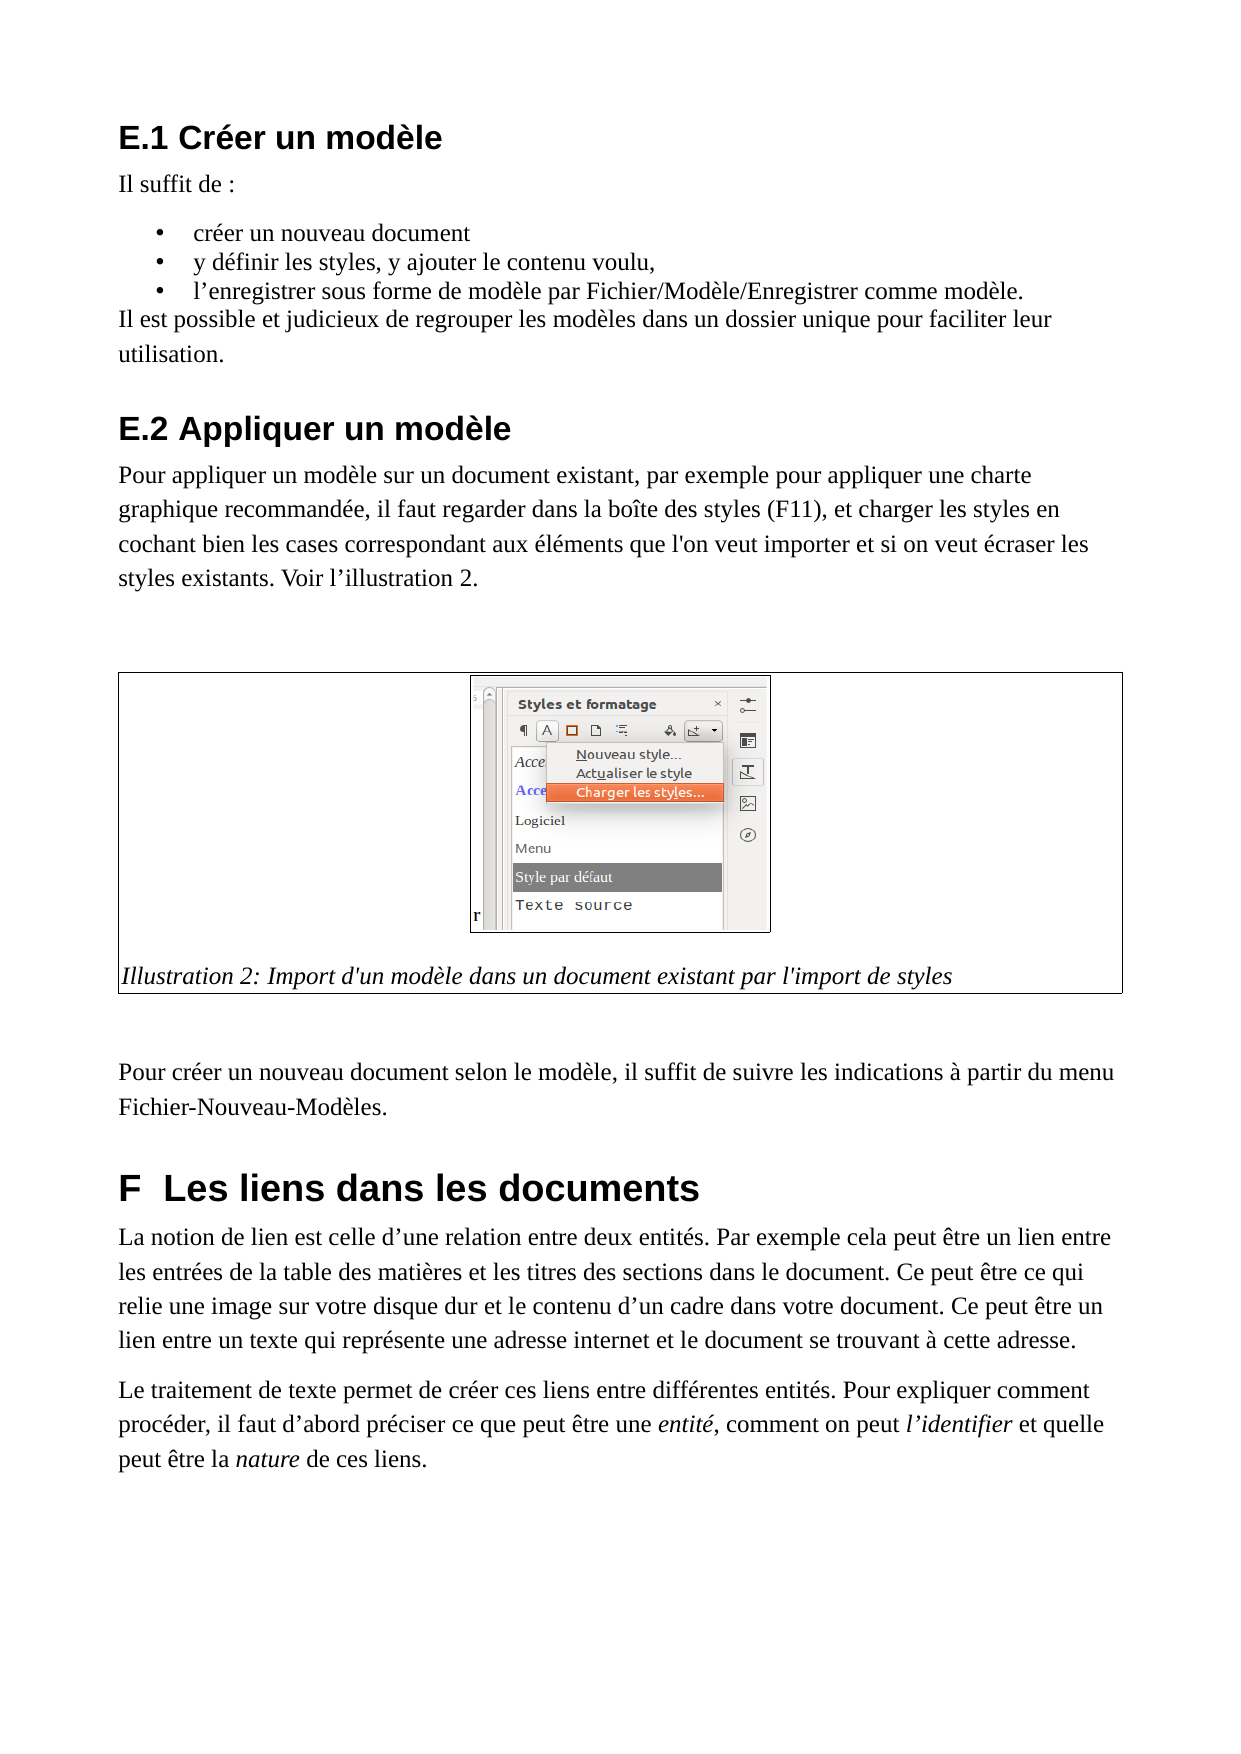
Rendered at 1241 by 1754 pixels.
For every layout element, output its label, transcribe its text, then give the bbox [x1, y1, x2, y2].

text La notion de lien est celle d’une relation entre deux entités. Par exemple cela peut être un lien entre les entrées de la table des matières et les titres des sections dans le document. Ce peut être ce qui relie une image sur votre disque dur et le contenu d’un cadre dans votre document. Ce peut être un lien entre un texte qui représente une adresse internet et le document se trouvant à cette adresse. [118, 1222, 1122, 1354]
list l’enregistrer sous forme de modèle par Fichier/Modèle/Enregistrer comme modèle. [156, 276, 1122, 304]
text Illustration 2: Import d'un modèle dans un document existant par l'import de styles [121, 676, 1119, 990]
text Il suffit de : [118, 169, 1122, 198]
text [119, 673, 1122, 993]
text Il est possible et judicieux de regrouper les modèles dans un dossier unique pour faciliter leur utilisation. [118, 304, 1122, 368]
text Pour créer un nouveau document selon le modèle, il suffit de suivre les indications à partir du menu Fichier-Nouveau-Modèles. [118, 994, 1122, 1121]
subtitle Les liens dans les documents [118, 1166, 1122, 1210]
picture [473, 677, 767, 930]
text Le traitement de texte permet de créer ces liens entre différentes entités. Pour expliquer comment procéder, il faut d’abord préciser ce que peut être une entité, comment on peut l’identifier et quelle peut être la nature de ces liens. [118, 1375, 1122, 1472]
text Pour appliquer un modèle sur un document existant, par exemple pour appliquer une charte graphique recommandée, il faut regarder dans la boîte des styles (F11), et charger les styles en cochant bien les cases correspondant aux éléments que l'on veut importer et si on veut écraser les styles existants. Voir l’illustration 2. [118, 460, 1122, 592]
subtitle Créer un modèle [118, 118, 1122, 157]
list créer un nouveau document [156, 218, 1122, 247]
subtitle Appliquer un modèle [118, 409, 1122, 448]
text [118, 613, 1122, 672]
list y définir les styles, y ajouter le contenu voulu, [156, 247, 1122, 276]
